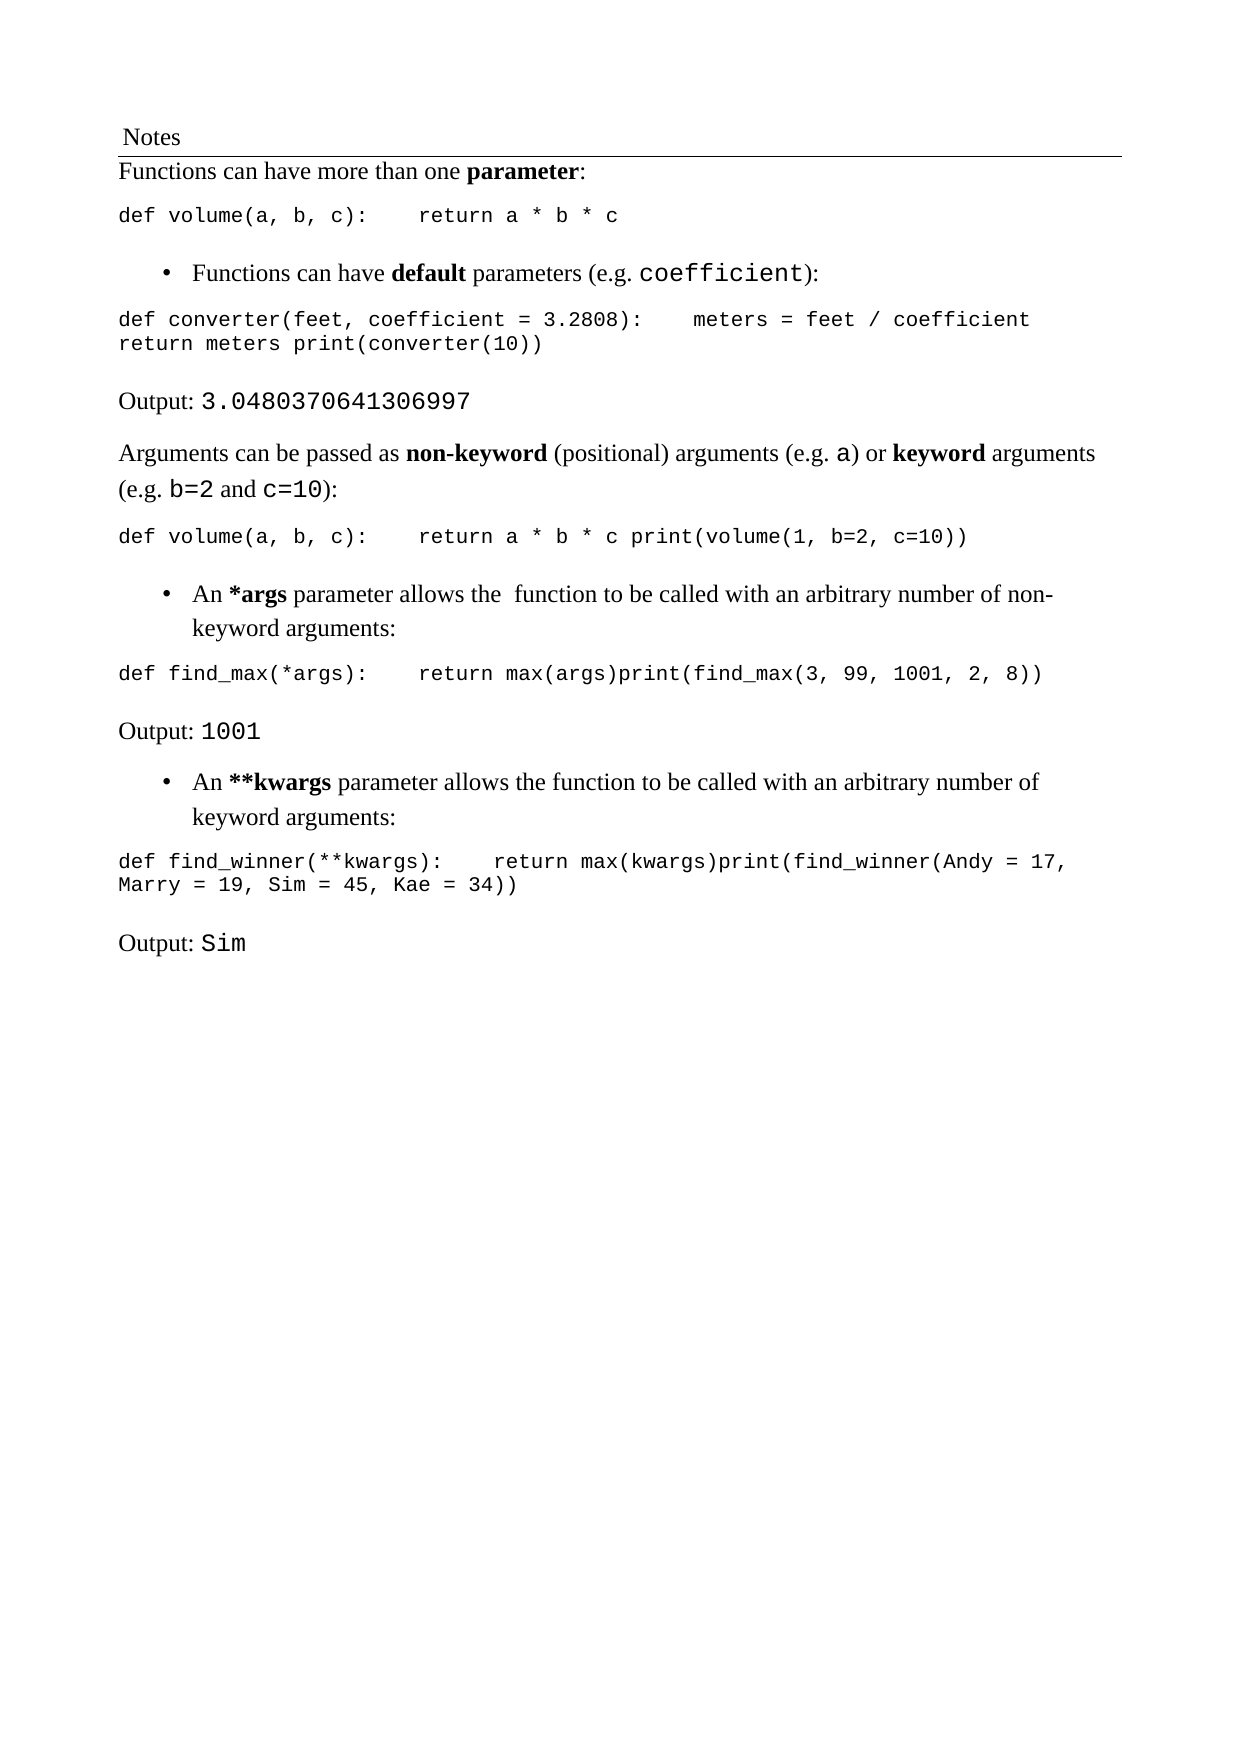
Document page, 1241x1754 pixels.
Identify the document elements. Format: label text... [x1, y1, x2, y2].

list An *args parameter allows the function to be called with an arbitrary number of non-keyword arguments: [162, 579, 1122, 642]
text Output: 1001 [118, 716, 1122, 747]
text def find_winner(**kwargs): return max(kwargs)print(find_winner(Andy = 17, Marry = 19, Sim = 45, Kae = 34)) [118, 851, 1122, 898]
text Output: 3.0480370641306997 [118, 386, 1122, 417]
text def converter(feet, coefficient = 3.2808): meters = feet / coefficient return meters print(converter(10)) [118, 309, 1122, 357]
text Arguments can be passed as non-keyword (positional) arguments (e.g. a) or keyword arguments (e.g. b=2 and c=10): [118, 438, 1122, 505]
text def find_max(*args): return max(args)print(find_max(3, 99, 1001, 2, 8)) [118, 663, 1122, 686]
text def volume(a, b, c): return a * b * c print(volume(1, b=2, c=10)) [118, 526, 1122, 549]
text def volume(a, b, c): return a * b * c [118, 205, 1122, 228]
text Functions can have more than one parameter: [118, 157, 1122, 184]
list An **kwargs parameter allows the function to be called with an arbitrary number of keyword arguments: [162, 767, 1122, 831]
text Notes [118, 118, 1122, 156]
text Output: Sim [118, 928, 1122, 958]
list Functions can have default parameters (e.g. coefficient): [162, 258, 1122, 289]
